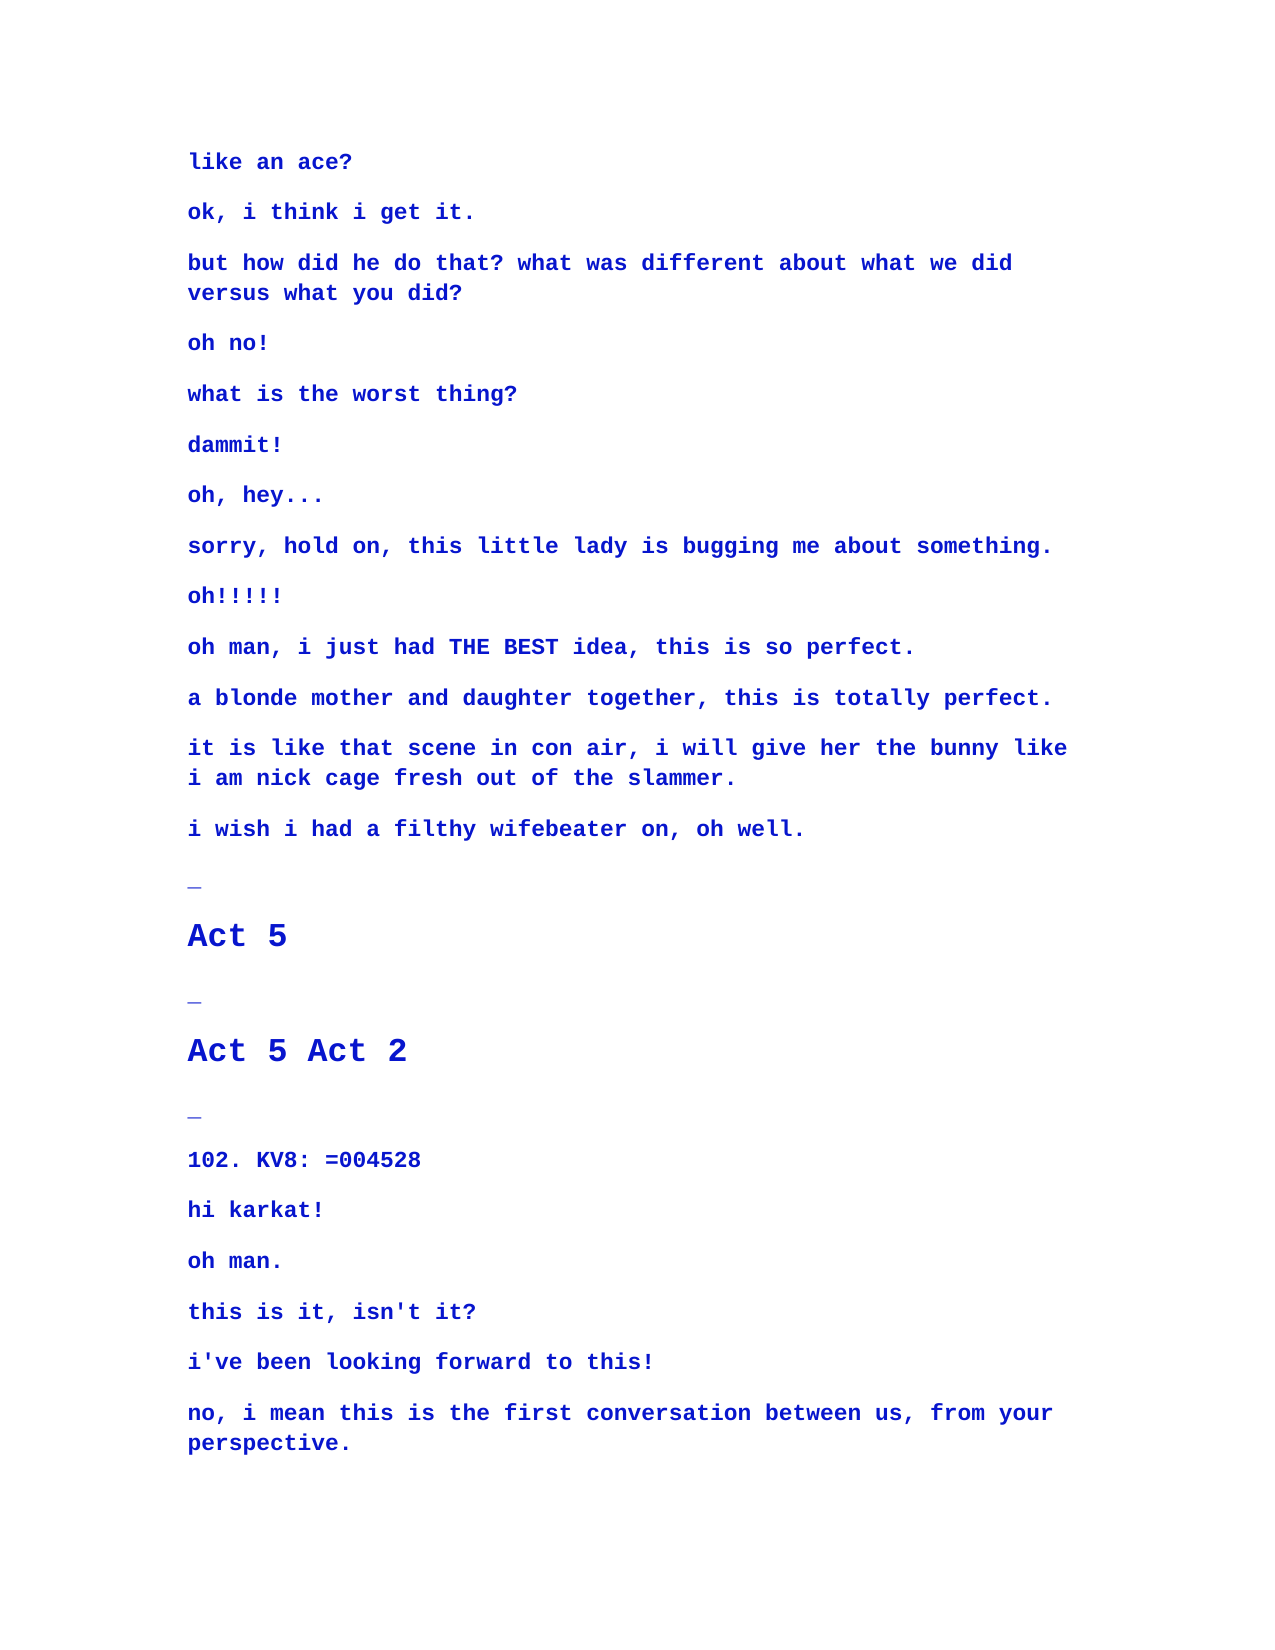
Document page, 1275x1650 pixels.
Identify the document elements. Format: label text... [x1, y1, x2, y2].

text dammit! [187, 433, 1087, 459]
text _ [187, 983, 1087, 1008]
text Act 5 [187, 918, 1087, 956]
text oh man, i just had THE BEST idea, this is so perfect. [187, 635, 1087, 661]
text it is like that scene in con air, i will give her the bunny like i am nick cage fresh out of the slammer. [187, 737, 1087, 792]
text _ [187, 1097, 1087, 1123]
text sorry, hold on, this little lady is bugging me about something. [187, 534, 1087, 560]
text what is the worst thing? [187, 382, 1087, 408]
text no, i mean this is the first conversation between us, from your perspective. [187, 1401, 1087, 1457]
text i wish i had a filthy wifebeater on, oh well. [187, 817, 1087, 843]
text ok, i think i get it. [187, 201, 1087, 227]
text hi karkat! [187, 1199, 1087, 1225]
text like an ace? [187, 150, 1087, 176]
text oh!!!!! [187, 585, 1087, 611]
text oh man. [187, 1249, 1087, 1275]
text this is it, isn't it? [187, 1300, 1087, 1326]
text i've been looking forward to this! [187, 1351, 1087, 1377]
text oh, hey... [187, 483, 1087, 509]
text Act 5 Act 2 [187, 1033, 1087, 1071]
text 102. KV8: =004528 [187, 1148, 1087, 1174]
text oh no! [187, 332, 1087, 358]
text _ [187, 868, 1087, 894]
text a blonde mother and daughter together, this is totally perfect. [187, 686, 1087, 712]
text but how did he do that? what was different about what we did versus what you did? [187, 251, 1087, 307]
